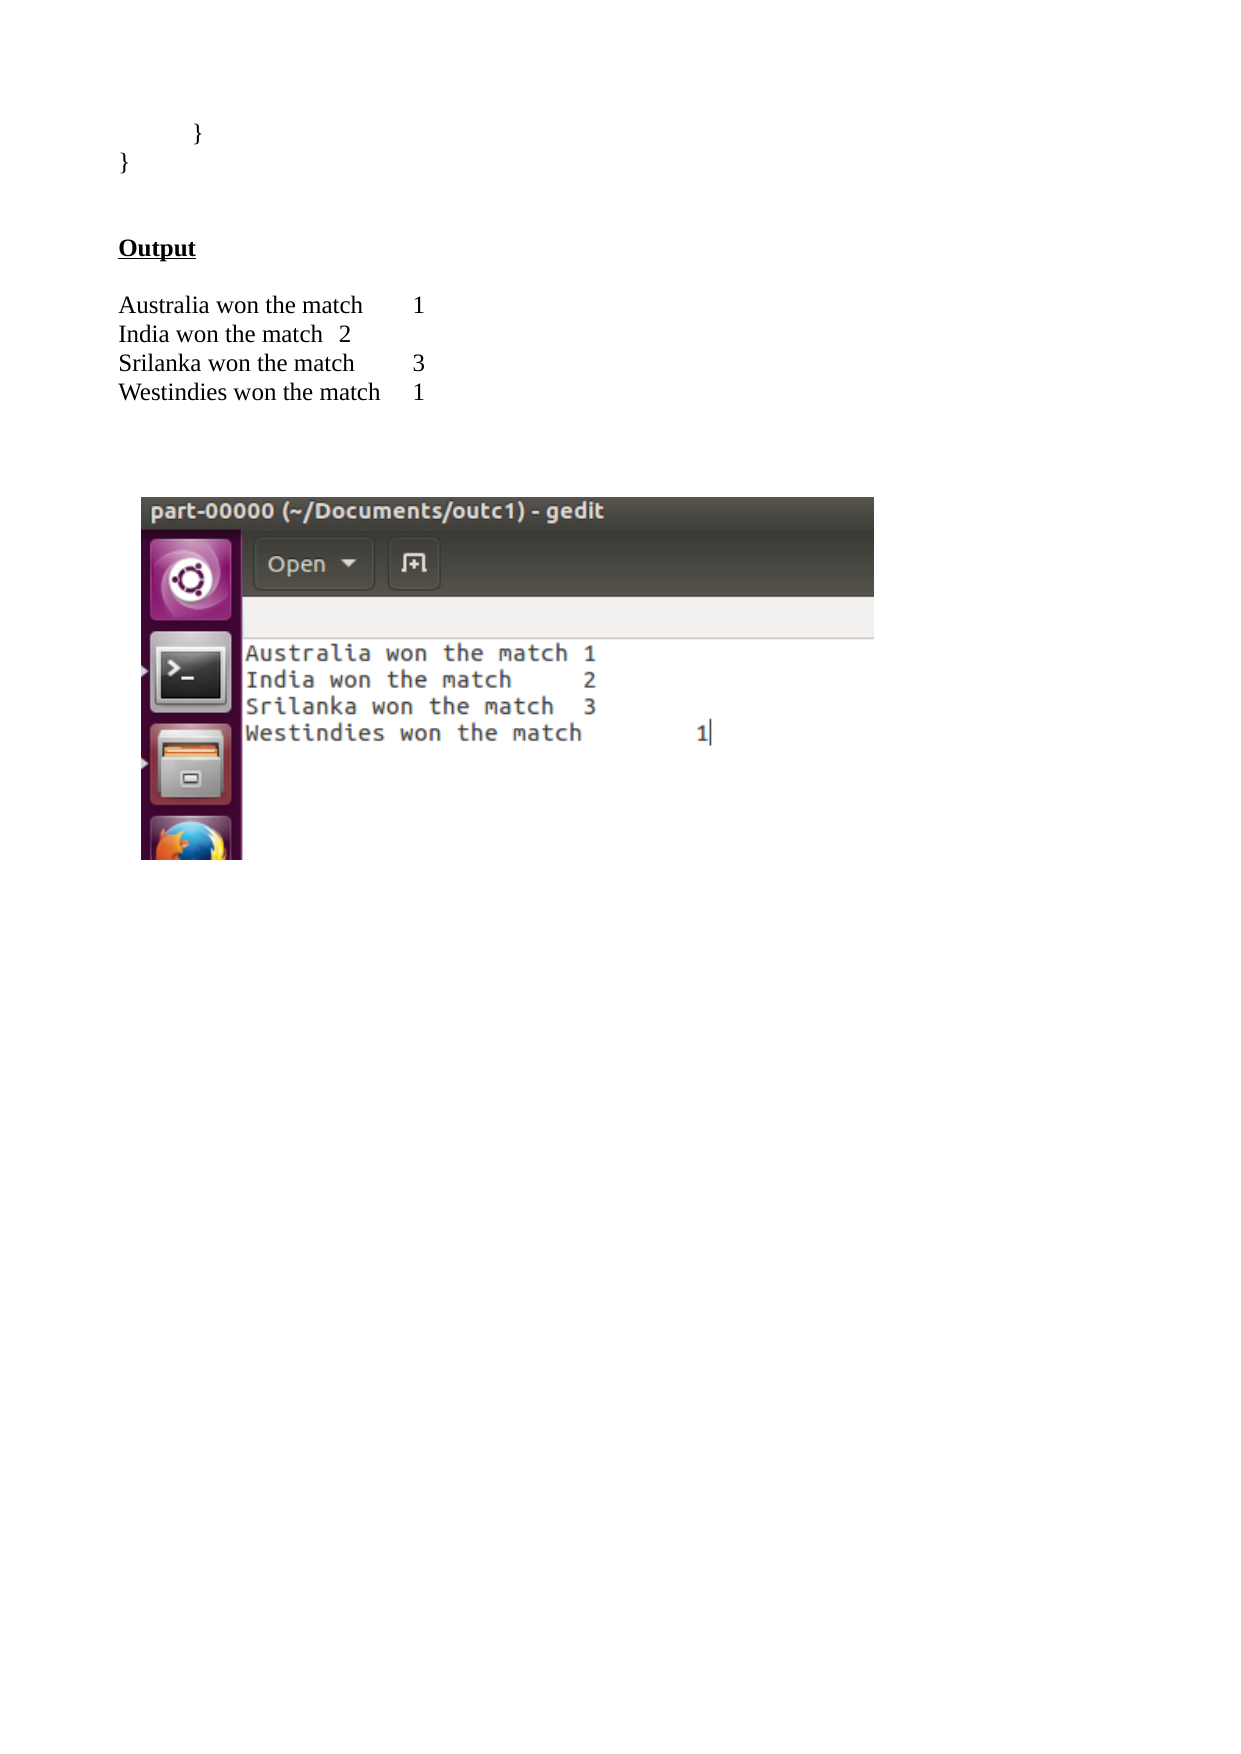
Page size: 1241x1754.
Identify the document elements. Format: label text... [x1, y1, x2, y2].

text Output [118, 233, 1122, 262]
text } [118, 147, 1122, 176]
text Australia won the match 1 [118, 291, 1122, 319]
text India won the match 2 [118, 319, 1122, 348]
text Srilanka won the match 3 [118, 348, 1122, 377]
text Westindies won the match 1 [118, 377, 1122, 406]
text } [118, 118, 1122, 147]
picture [141, 497, 874, 860]
